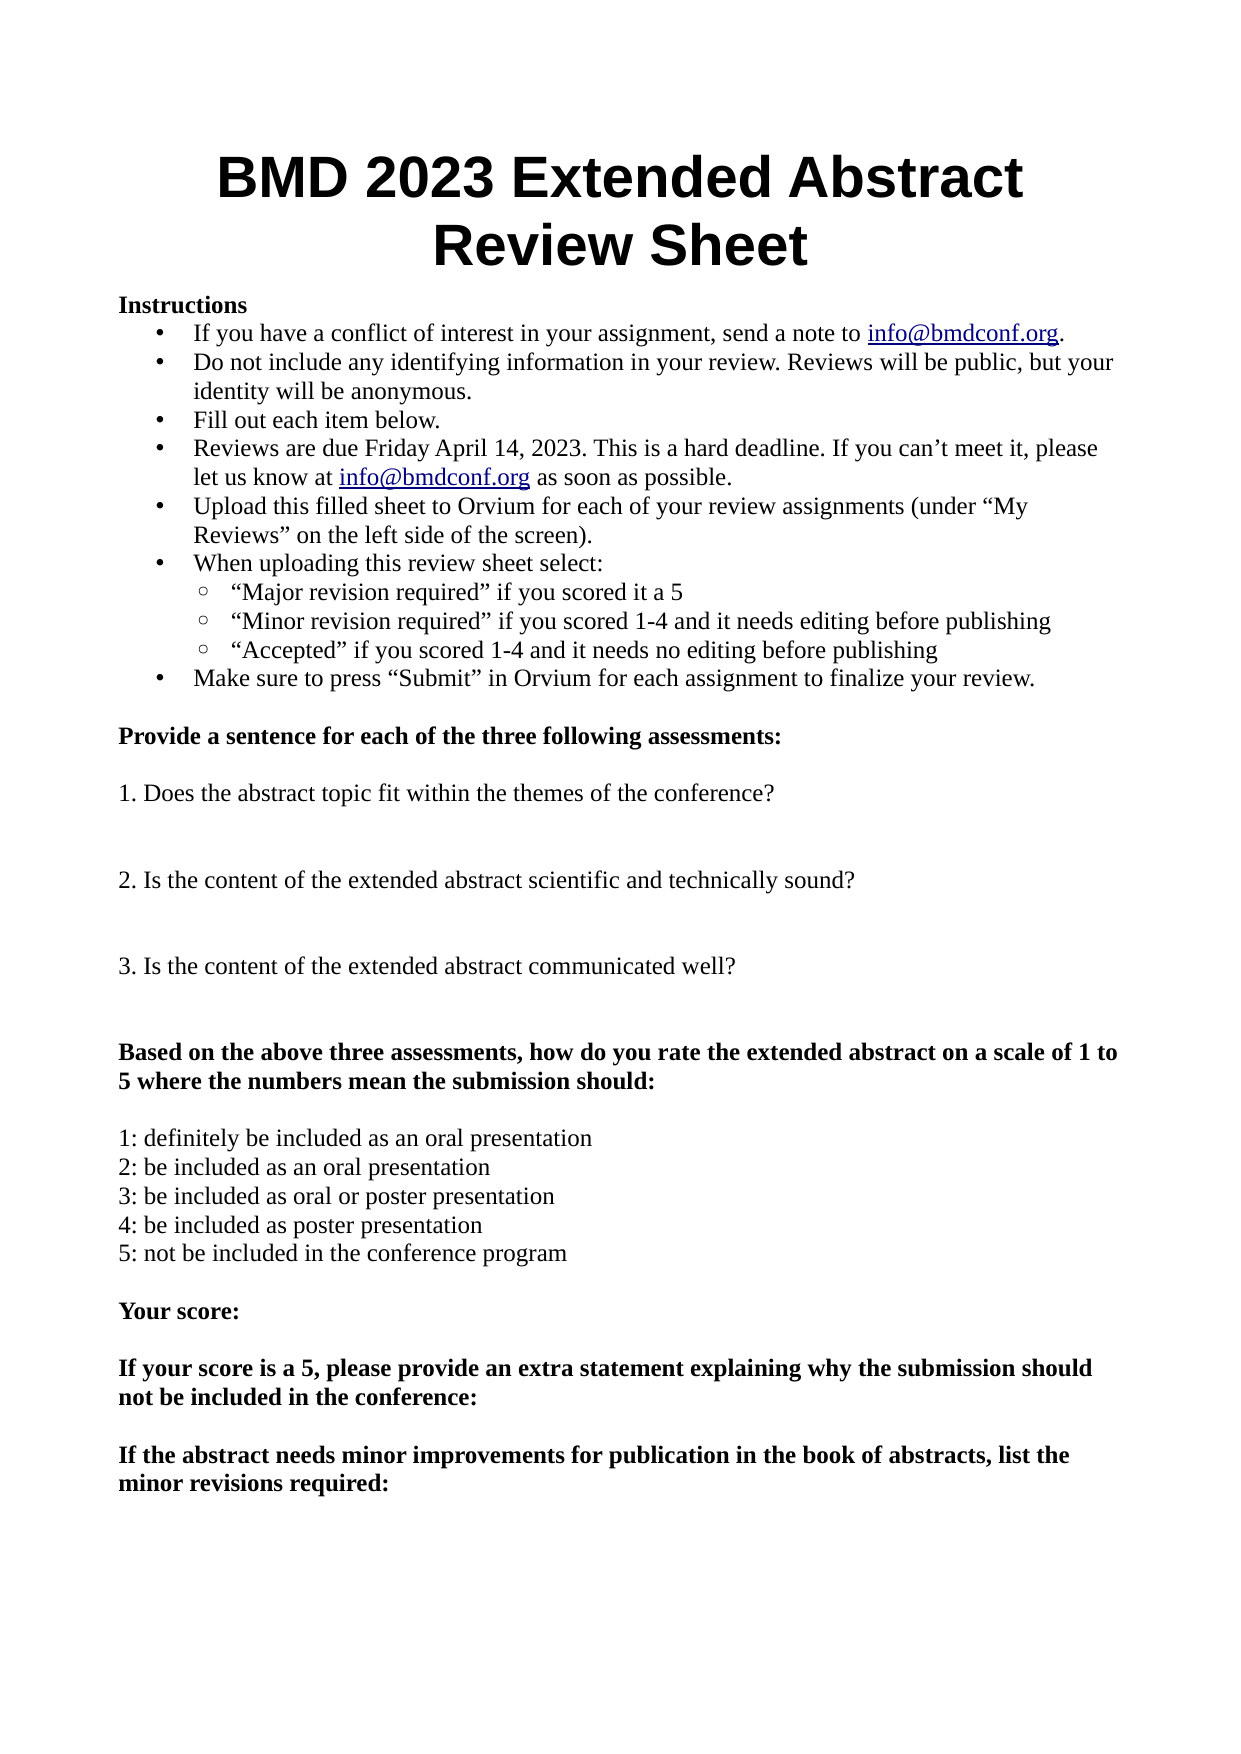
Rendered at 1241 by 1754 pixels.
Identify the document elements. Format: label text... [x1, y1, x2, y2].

text 3. Is the content of the extended abstract communicated well? [118, 951, 1122, 980]
list “Minor revision required” if you scored 1-4 and it needs editing before publishing [193, 606, 1122, 635]
text If the abstract needs minor improvements for publication in the book of abstracts, list the minor revisions required: [118, 1440, 1122, 1497]
list When uploading this review sheet select: [156, 548, 1122, 577]
text Provide a sentence for each of the three following assessments: [118, 721, 1122, 750]
text 2. Is the content of the extended abstract scientific and technically sound? [118, 865, 1122, 893]
list Make sure to press “Submit” in Orvium for each assignment to finalize your review. [156, 663, 1122, 692]
text 4: be included as poster presentation [118, 1210, 1122, 1238]
title BMD 2023 Extended Abstract Review Sheet [118, 143, 1122, 277]
text Your score: [118, 1296, 1122, 1325]
text 3: be included as oral or poster presentation [118, 1181, 1122, 1210]
text 1: definitely be included as an oral presentation [118, 1123, 1122, 1152]
text 2: be included as an oral presentation [118, 1152, 1122, 1181]
text Based on the above three assessments, how do you rate the extended abstract on a scale of 1 to 5 where the numbers mean the submission should: [118, 1037, 1122, 1095]
list If you have a conflict of interest in your assignment, send a note to info@bmdconf.org. [156, 318, 1122, 347]
list “Major revision required” if you scored it a 5 [193, 577, 1122, 606]
list “Accepted” if you scored 1-4 and it needs no editing before publishing [193, 635, 1122, 663]
text If your score is a 5, please provide an extra statement explaining why the submission should not be included in the conference: [118, 1353, 1122, 1411]
list Do not include any identifying information in your review. Reviews will be public, but your identity will be anonymous. [156, 347, 1122, 405]
text 1. Does the abstract topic fit within the themes of the conference? [118, 778, 1122, 807]
text Instructions [118, 290, 1122, 318]
text 5: not be included in the conference program [118, 1238, 1122, 1267]
list Reviews are due Friday April 14, 2023. This is a hard deadline. If you can’t meet it, please let us know at info@bmdconf.org as soon as possible. [156, 433, 1122, 491]
list Upload this filled sheet to Orvium for each of your review assignments (under “My Reviews” on the left side of the screen). [156, 491, 1122, 548]
list Fill out each item below. [156, 405, 1122, 433]
